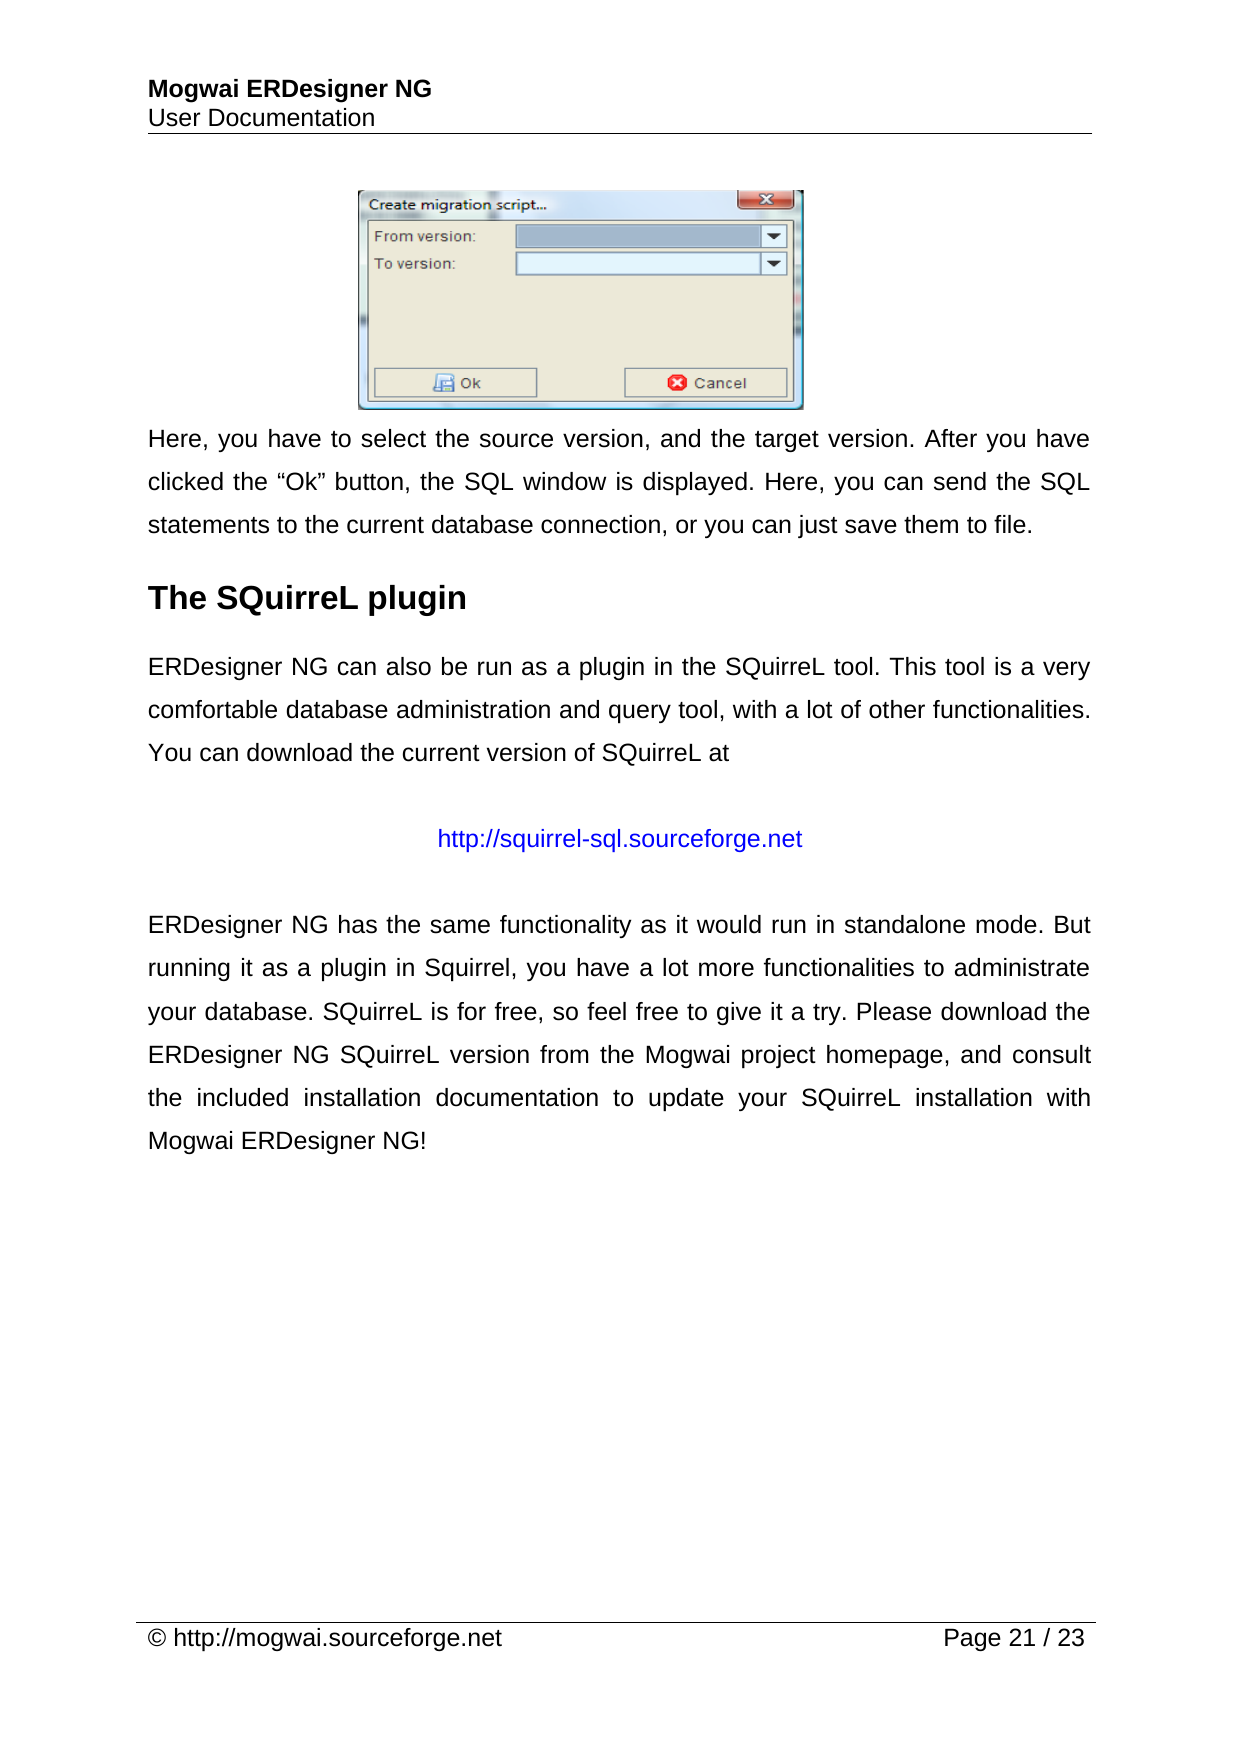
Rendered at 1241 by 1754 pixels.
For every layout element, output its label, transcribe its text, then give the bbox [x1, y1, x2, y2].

text Here, you have to select the source version, and the target version. After you have clicked the “Ok” button, the SQL window is displayed. Here, you can send the SQL statements to the current database connection, or you can just save them to file. [148, 182, 1092, 539]
text ERDesigner NG has the same functionality as it would run in standalone mode. But running it as a plugin in Squirrel, you have a lot more functionalities to administrate your database. SQuirreL is for free, so feel free to give it a try. Please download the ERDesigner NG SQuirreL version from the Mogwai project homepage, and consult the included installation documentation to update your SQuirreL installation with Mogwai ERDesigner NG! [148, 910, 1092, 1155]
text http://squirrel-sql.sourceforge.net [148, 824, 1092, 853]
picture [358, 190, 804, 410]
text ERDesigner NG can also be run as a plugin in the SQuirreL tool. This tool is a very comfortable database administration and query tool, with a lot of other functionalities. You can download the current version of SQuirreL at [148, 652, 1092, 767]
subtitle The SQuirreL plugin [148, 578, 1092, 617]
